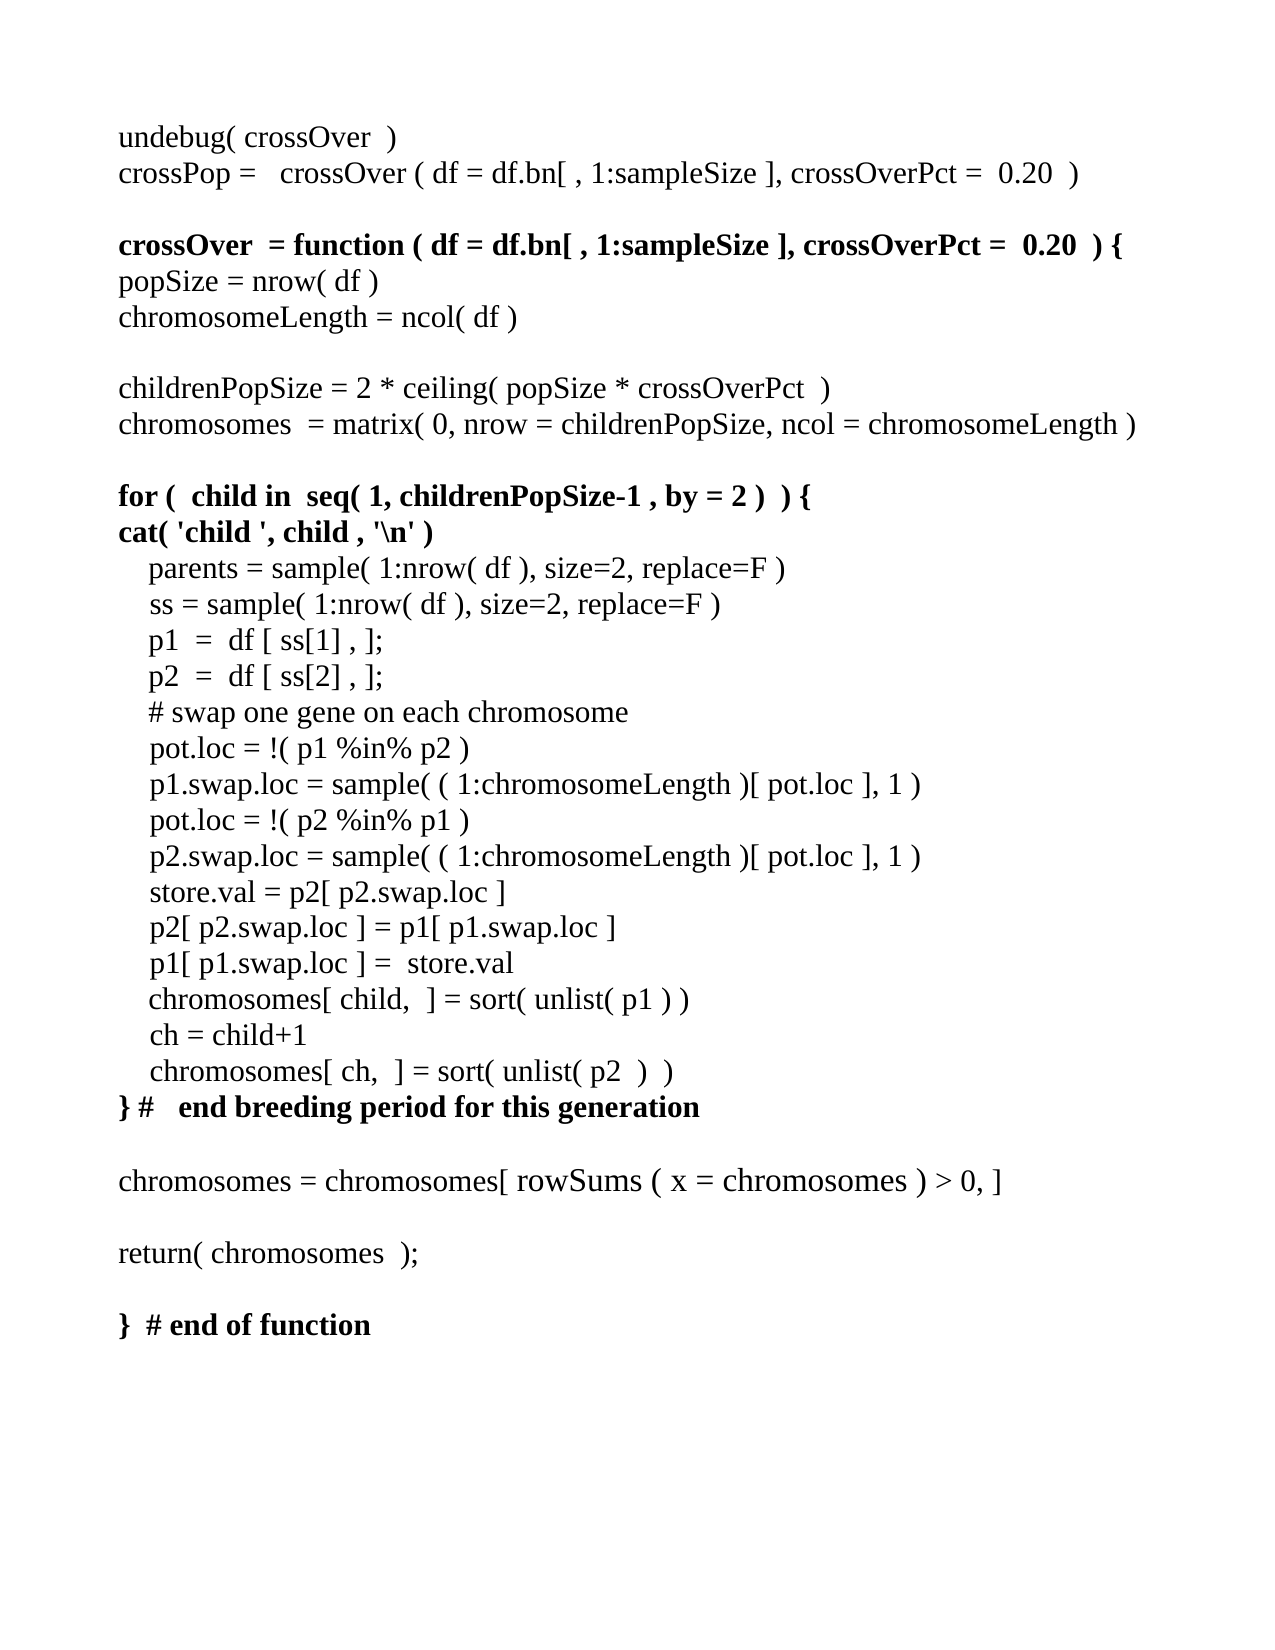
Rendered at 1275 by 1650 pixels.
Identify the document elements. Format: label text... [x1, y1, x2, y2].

text } # end of function [118, 1306, 1157, 1342]
text crossPop = crossOver ( df = df.bn[ , 1:sampleSize ], crossOverPct = 0.20 ) [118, 154, 1157, 190]
text p2 = df [ ss[2] , ]; [118, 657, 1157, 693]
text cat( 'child ', child , '\n' ) [118, 513, 1157, 549]
text # swap one gene on each chromosome [118, 693, 1157, 729]
text ch = child+1 [118, 1017, 1157, 1052]
text parents = sample( 1:nrow( df ), size=2, replace=F ) [118, 549, 1157, 585]
text } # end breeding period for this generation [118, 1088, 1157, 1124]
text for ( child in seq( 1, childrenPopSize-1 , by = 2 ) ) { [118, 477, 1157, 513]
text chromosomes[ child, ] = sort( unlist( p1 ) ) [118, 981, 1157, 1017]
text p1[ p1.swap.loc ] = store.val [118, 945, 1157, 981]
text crossOver = function ( df = df.bn[ , 1:sampleSize ], crossOverPct = 0.20 ) { [118, 226, 1157, 262]
text p2.swap.loc = sample( ( 1:chromosomeLength )[ pot.loc ], 1 ) [118, 837, 1157, 873]
text popSize = nrow( df ) [118, 262, 1157, 298]
text chromosomes[ ch, ] = sort( unlist( p2 ) ) [118, 1052, 1157, 1088]
text pot.loc = !( p2 %in% p1 ) [118, 801, 1157, 837]
text chromosomeLength = ncol( df ) [118, 298, 1157, 334]
text childrenPopSize = 2 * ceiling( popSize * crossOverPct ) [118, 370, 1157, 406]
text chromosomes = matrix( 0, nrow = childrenPopSize, ncol = chromosomeLength ) [118, 406, 1157, 442]
text p2[ p2.swap.loc ] = p1[ p1.swap.loc ] [118, 909, 1157, 945]
text pot.loc = !( p1 %in% p2 ) [118, 729, 1157, 765]
text chromosomes = chromosomes[ rowSums ( x = chromosomes ) > 0, ] [118, 1160, 1157, 1199]
text undebug( crossOver ) [118, 118, 1157, 154]
text return( chromosomes ); [118, 1234, 1157, 1271]
text p1 = df [ ss[1] , ]; [118, 621, 1157, 657]
text p1.swap.loc = sample( ( 1:chromosomeLength )[ pot.loc ], 1 ) [118, 765, 1157, 801]
text ss = sample( 1:nrow( df ), size=2, replace=F ) [118, 585, 1157, 621]
text store.val = p2[ p2.swap.loc ] [118, 873, 1157, 909]
